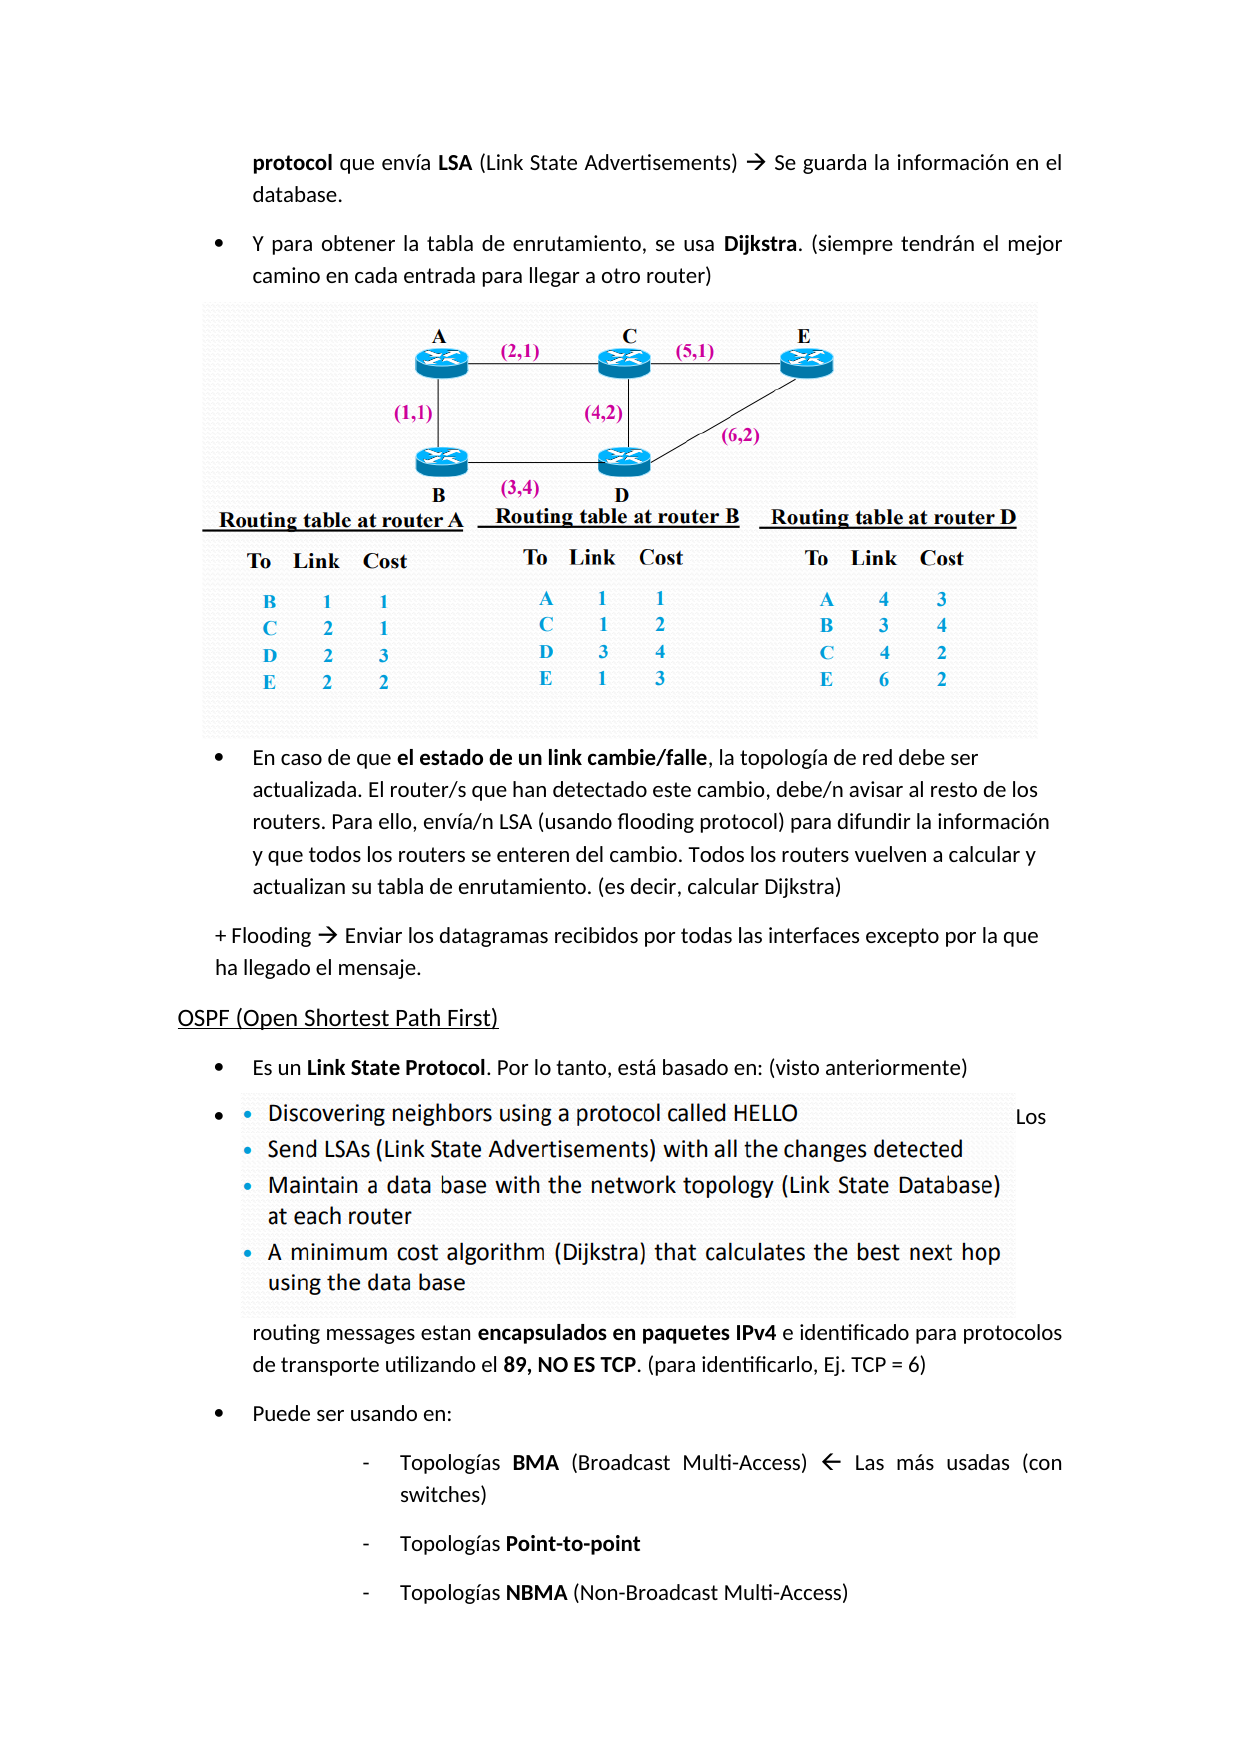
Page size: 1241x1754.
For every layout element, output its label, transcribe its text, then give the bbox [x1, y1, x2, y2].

text OSPF (Open Shortest Path First) [177, 1002, 1063, 1032]
list Topologías BMA (Broadcast Multi-Access)  Las más usadas (con switches) [362, 1448, 1063, 1508]
list Topologías Point-to-point [362, 1529, 1063, 1557]
list Topologías NBMA (Non-Broadcast Multi-Access) [362, 1578, 1063, 1606]
list Para que todos los routers tengan la misma topología de red, se usa un flooding protocol que envía LSA (Link State Advertisements)  Se guarda la información en el database. [215, 148, 1063, 208]
list Y para obtener la tabla de enrutamiento, se usa Dijkstra. (siempre tendrán el mejor camino en cada entrada para llegar a otro router) [215, 229, 1063, 289]
list En caso de que el estado de un link cambie/falle, la topología de red debe ser actualizada. El router/s que han detectado este cambio, debe/n avisar al resto de los routers. Para ello, envía/n LSA (usando flooding protocol) para difundir la información y que todos los routers se enteren del cambio. Todos los routers vuelven a calcular y actualizan su tabla de enrutamiento. (es decir, calcular Dijkstra) [215, 310, 1063, 900]
text + Flooding  Enviar los datagramas recibidos por todas las interfaces excepto por la que ha llegado el mensaje. [215, 921, 1063, 981]
list Los routing messages estan encapsulados en paquetes IPv4 e identificado para protocolos de transporte utilizando el 89, NO ES TCP. (para identificarlo, Ej. TCP = 6) [215, 1102, 1063, 1378]
list Es un Link State Protocol. Por lo tanto, está basado en: (visto anteriormente) [215, 1053, 1063, 1081]
list Puede ser usando en: [215, 1399, 1063, 1427]
